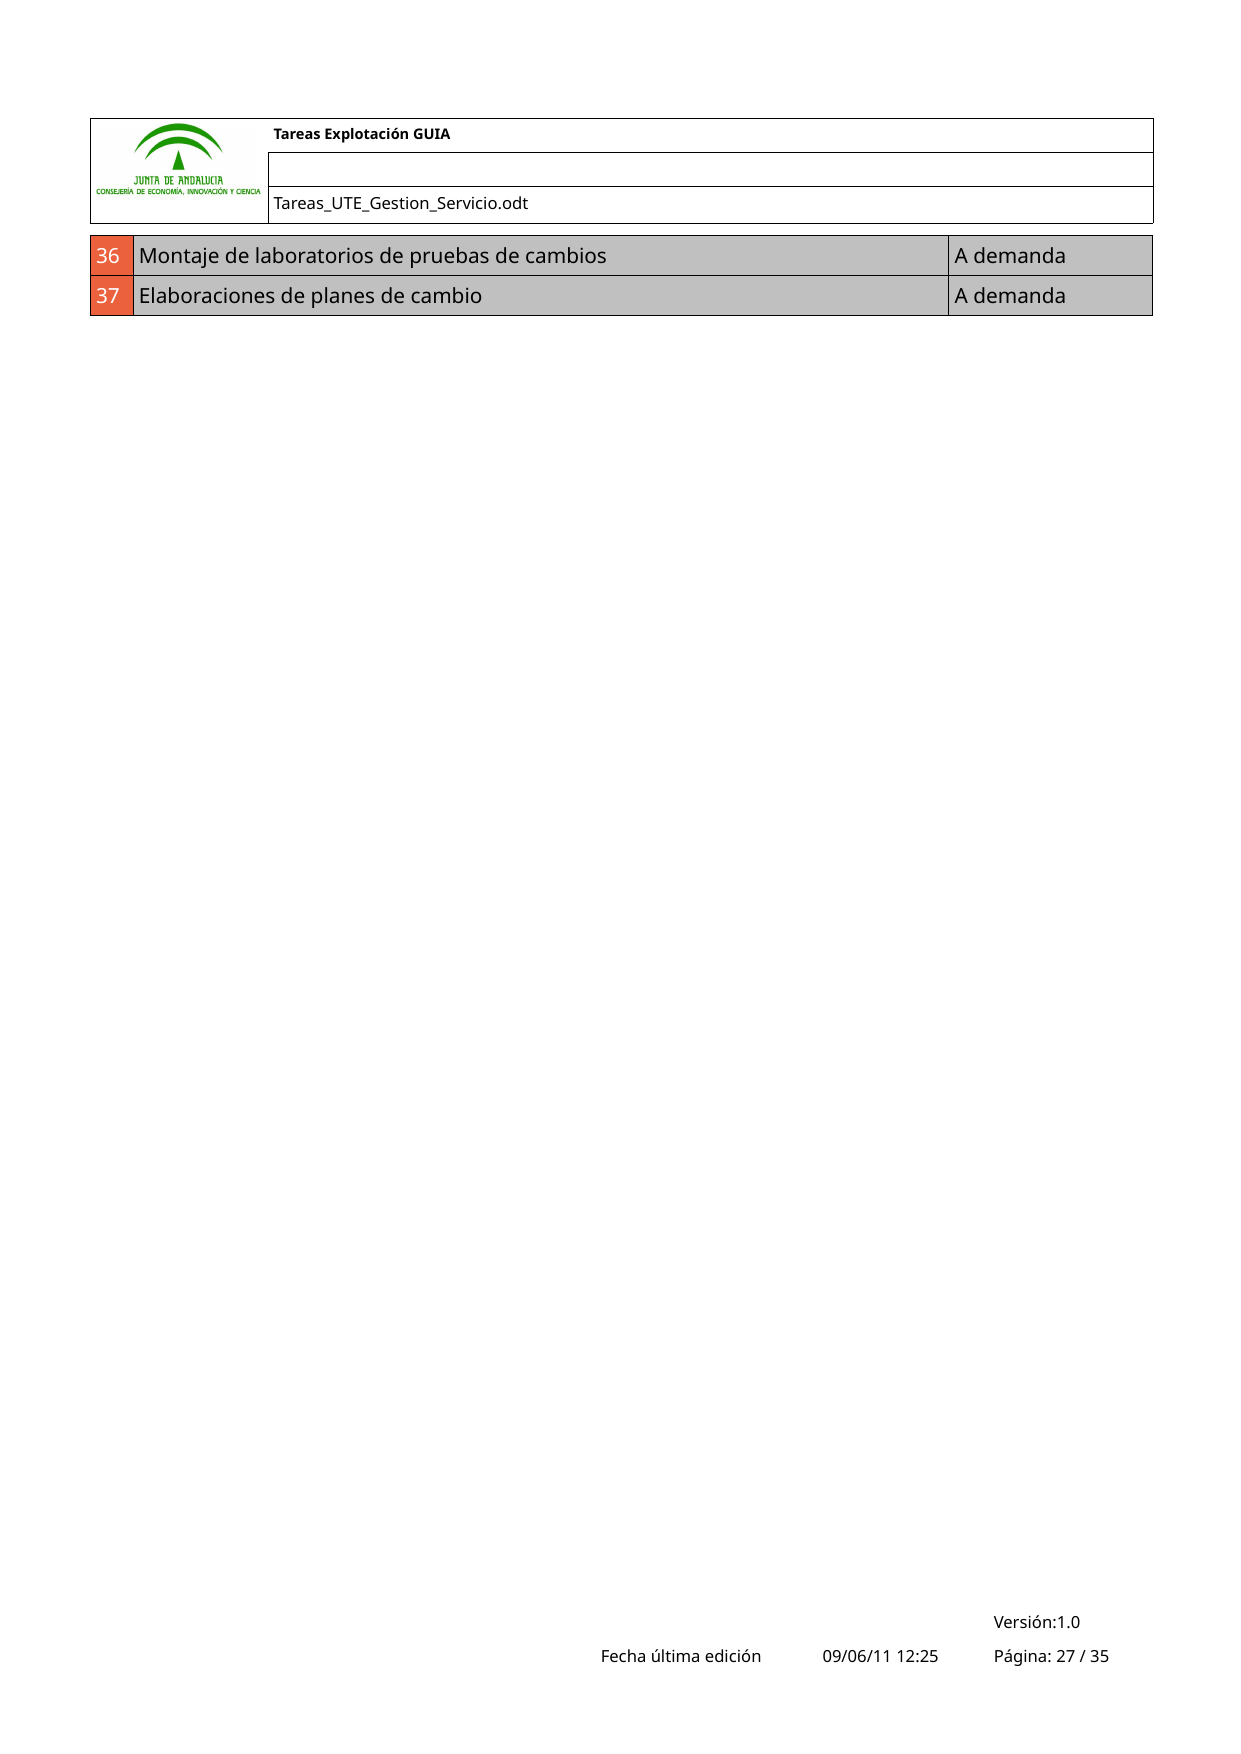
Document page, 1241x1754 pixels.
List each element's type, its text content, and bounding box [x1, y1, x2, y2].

picture [95, 123, 262, 198]
table_cell 36 [91, 236, 133, 275]
table_cell A demanda [949, 236, 1152, 275]
table_cell A demanda [949, 276, 1152, 315]
table_cell Elaboraciones de planes de cambio [134, 276, 948, 315]
table_cell Montaje de laboratorios de pruebas de cambios [134, 236, 948, 275]
table_cell 37 [91, 276, 133, 315]
